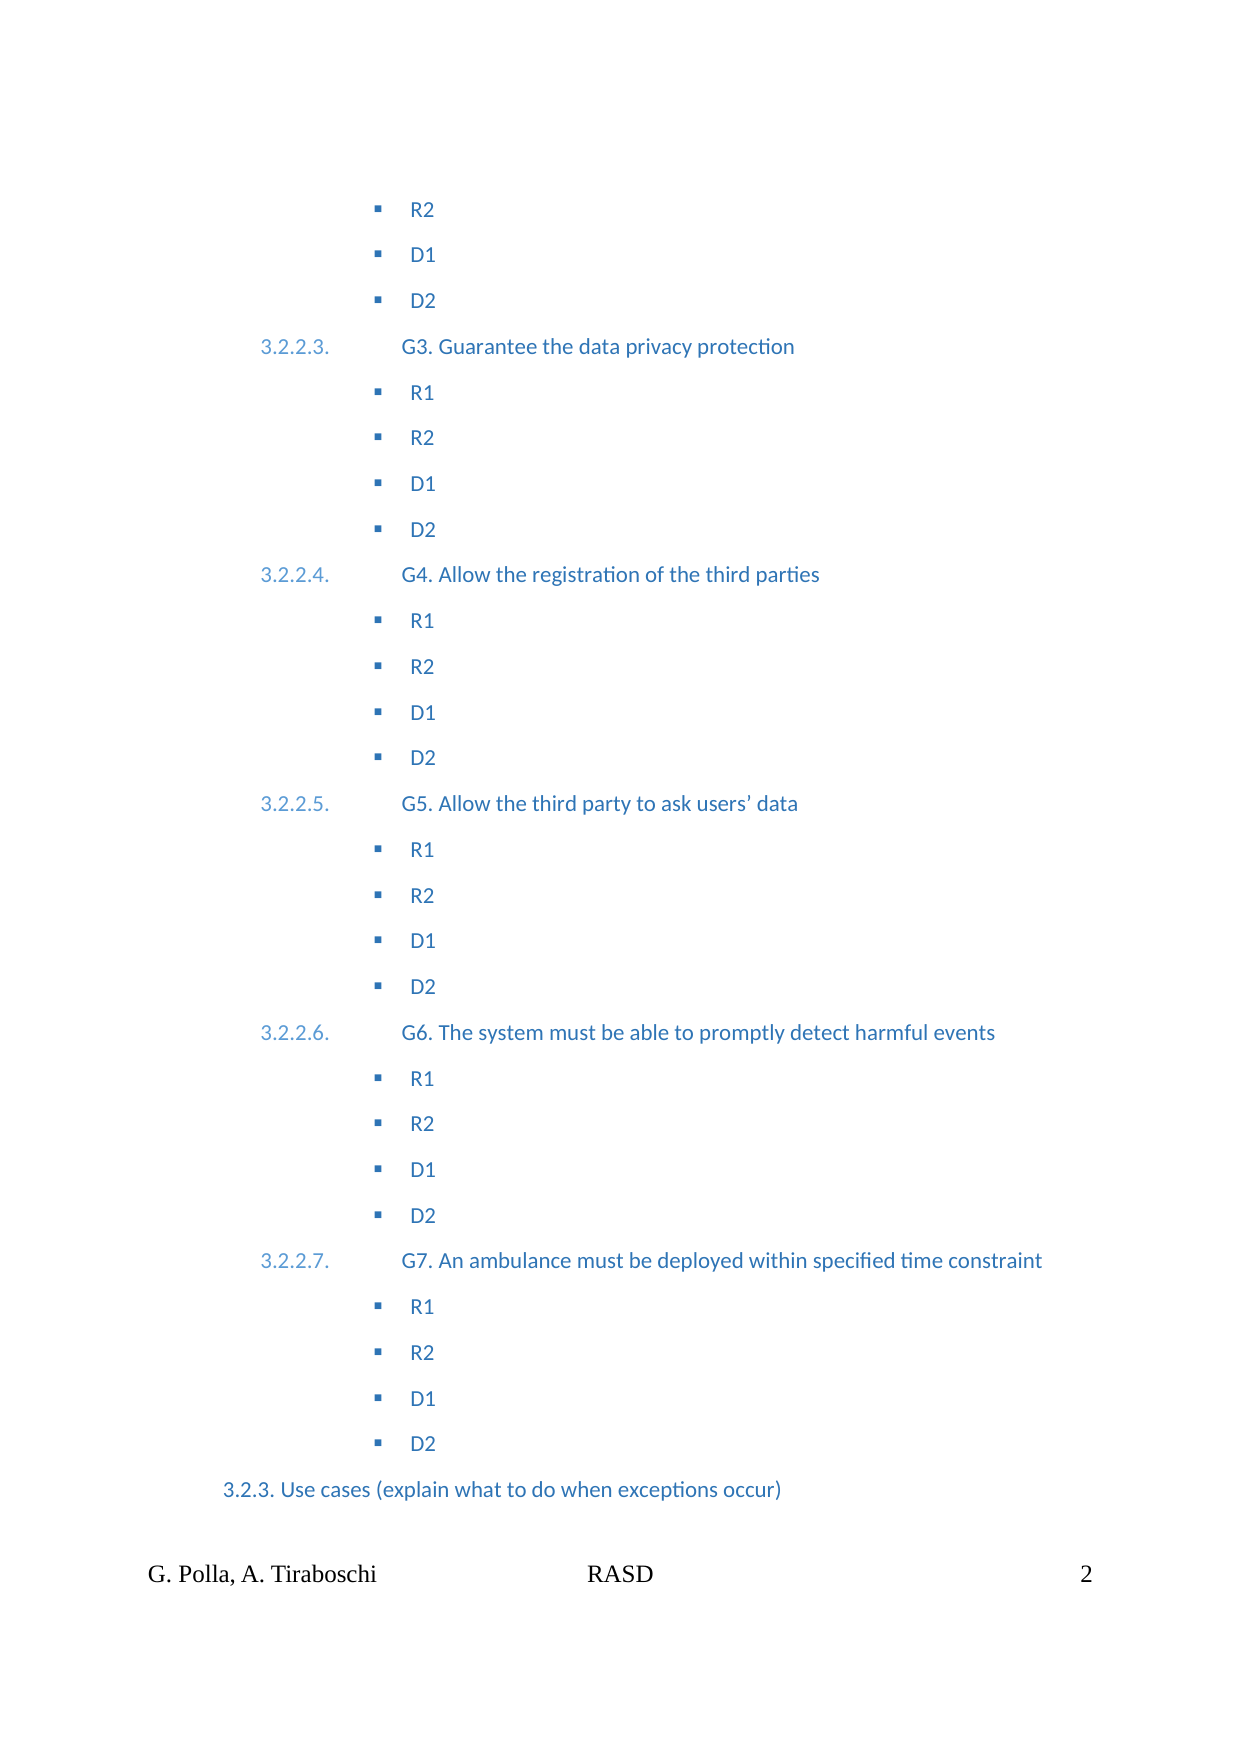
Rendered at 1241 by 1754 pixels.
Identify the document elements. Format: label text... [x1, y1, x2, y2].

list D1 [373, 241, 1093, 268]
list R2 [373, 1109, 1093, 1137]
list G7. An ambulance must be deployed within specified time constraint [260, 1247, 1093, 1274]
list D2 [373, 1429, 1093, 1457]
list D1 [373, 469, 1093, 497]
list R1 [373, 835, 1093, 863]
list G3. Guarantee the data privacy protection [260, 332, 1093, 360]
list R1 [373, 606, 1093, 634]
list Use cases (explain what to do when exceptions occur) [223, 1475, 1093, 1503]
list D2 [373, 1201, 1093, 1229]
list D2 [373, 972, 1093, 1000]
list R2 [373, 1338, 1093, 1366]
list R2 [373, 195, 1093, 223]
list D1 [373, 926, 1093, 954]
list R1 [373, 378, 1093, 406]
list G5. Allow the third party to ask users’ data [260, 789, 1093, 817]
list G6. The system must be able to promptly detect harmful events [260, 1018, 1093, 1046]
list D2 [373, 515, 1093, 543]
list R2 [373, 423, 1093, 451]
list R2 [373, 881, 1093, 909]
list D1 [373, 698, 1093, 726]
list D2 [373, 743, 1093, 772]
list R2 [373, 652, 1093, 680]
list G4. Allow the registration of the third parties [260, 561, 1093, 589]
list D1 [373, 1384, 1093, 1412]
list R1 [373, 1292, 1093, 1320]
list D2 [373, 286, 1093, 314]
list D1 [373, 1155, 1093, 1183]
list R1 [373, 1064, 1093, 1092]
